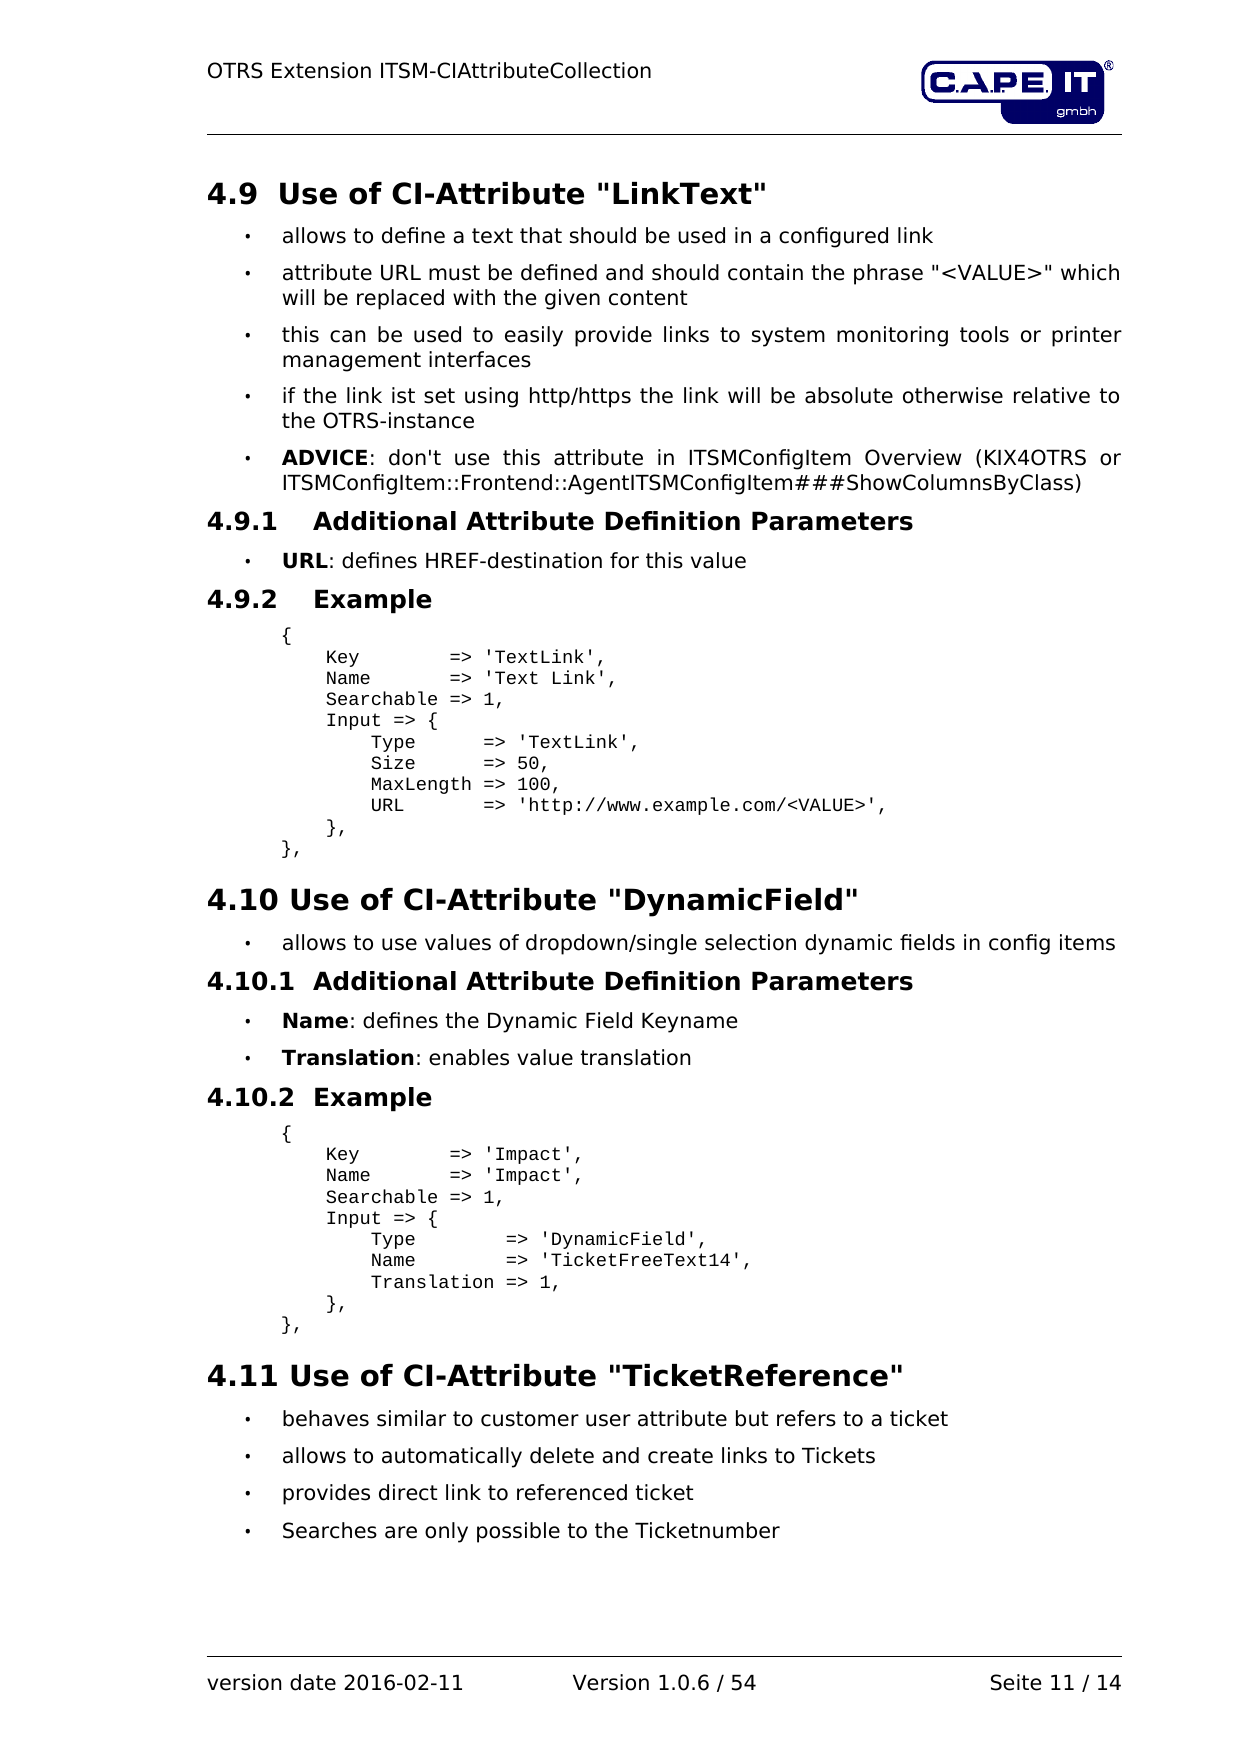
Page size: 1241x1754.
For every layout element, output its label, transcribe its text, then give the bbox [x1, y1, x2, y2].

text Searchable => 1, [281, 690, 1122, 711]
text }, [281, 1315, 1122, 1336]
text MaxLength => 100, [281, 775, 1122, 796]
list ADVICE: don't use this attribute in ITSMConfigItem Overview (KIX4OTRS or ITSMConfigItem::Frontend::AgentITSMConfigItem###ShowColumnsByClass) [244, 445, 1122, 495]
text { [281, 1124, 1122, 1145]
list Searches are only possible to the Ticketnumber [244, 1518, 1122, 1543]
text Searchable => 1, [281, 1187, 1122, 1209]
text Key => 'Impact', [281, 1145, 1122, 1166]
text Translation => 1, [281, 1272, 1122, 1294]
text }, [281, 817, 1122, 839]
text Input => { [281, 711, 1122, 732]
list if the link ist set using http/https the link will be absolute otherwise relative to the OTRS-instance [244, 384, 1122, 434]
text Name => 'TicketFreeText14', [281, 1251, 1122, 1272]
text Type => 'TextLink', [281, 732, 1122, 754]
subtitle Use of CI-Attribute "DynamicField" [207, 883, 1122, 917]
list URL: defines HREF-destination for this value [244, 548, 1122, 573]
text URL => 'http://www.example.com/<VALUE>', [281, 796, 1122, 817]
subtitle Additional Attribute Definition Parameters [207, 507, 1122, 536]
subtitle Use of CI-Attribute "LinkText" [207, 177, 1122, 211]
list attribute URL must be defined and should contain the phrase "<VALUE>" which will be replaced with the given content [244, 261, 1122, 311]
list Translation: enables value translation [244, 1045, 1122, 1071]
list provides direct link to referenced ticket [244, 1481, 1122, 1506]
list allows to define a text that should be used in a configured link [244, 223, 1122, 249]
text { [281, 626, 1122, 647]
list this can be used to easily provide links to system monitoring tools or printer management interfaces [244, 322, 1122, 372]
text }, [281, 839, 1122, 860]
subtitle Example [207, 585, 1122, 614]
subtitle Example [207, 1083, 1122, 1112]
list allows to use values of dropdown/single selection dynamic fields in config items [244, 930, 1122, 955]
text Size => 50, [281, 754, 1122, 775]
list Name: defines the Dynamic Field Keyname [244, 1008, 1122, 1034]
list allows to automatically delete and create links to Tickets [244, 1443, 1122, 1469]
picture [921, 60, 1114, 124]
text Name => 'Text Link', [281, 669, 1122, 690]
list behaves similar to customer user attribute but refers to a ticket [244, 1406, 1122, 1432]
text Name => 'Impact', [281, 1166, 1122, 1187]
text Input => { [281, 1209, 1122, 1230]
text Type => 'DynamicField', [281, 1230, 1122, 1251]
text Key => 'TextLink', [281, 647, 1122, 669]
subtitle Use of CI-Attribute "TicketReference" [207, 1360, 1122, 1394]
subtitle Additional Attribute Definition Parameters [207, 967, 1122, 996]
text }, [281, 1294, 1122, 1315]
